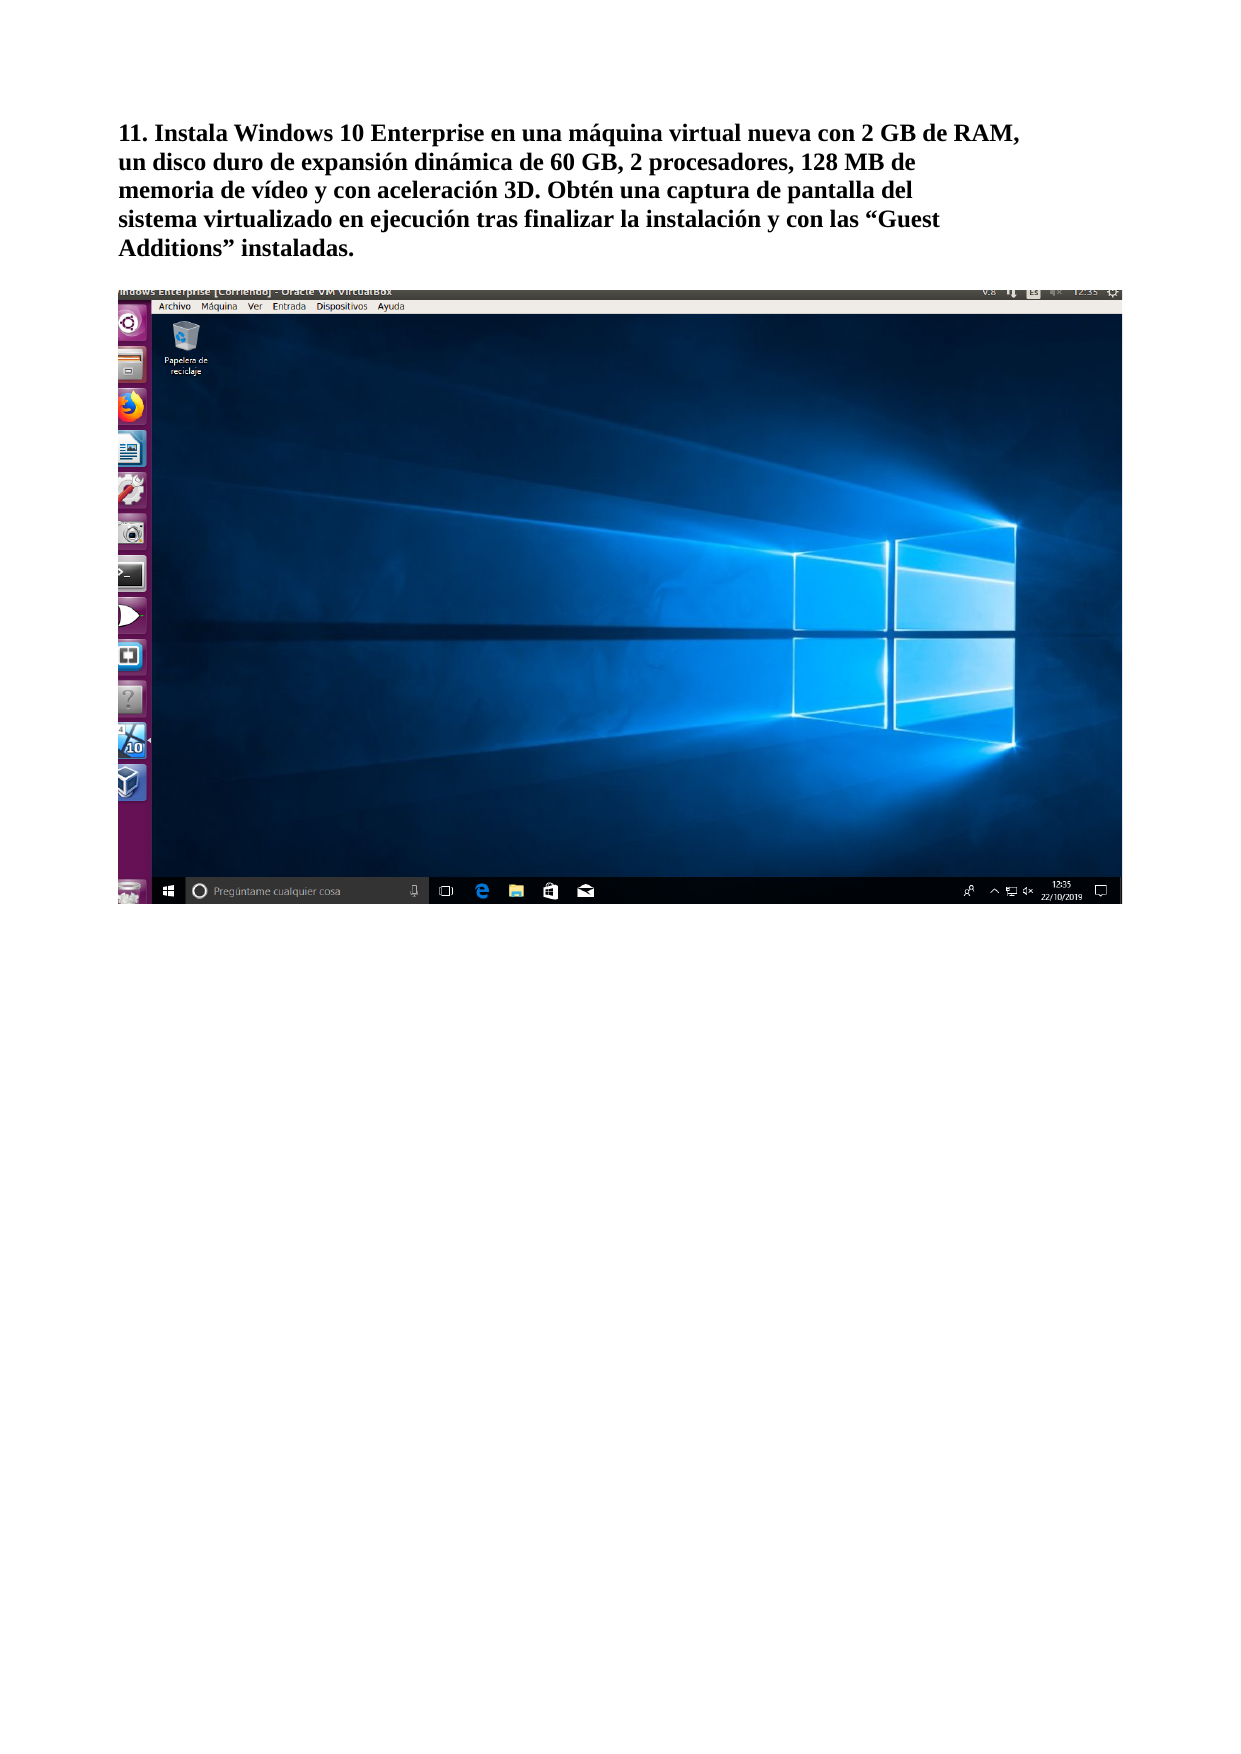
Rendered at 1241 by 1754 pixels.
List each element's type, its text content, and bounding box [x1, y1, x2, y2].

picture [118, 290, 1123, 904]
text memoria de vídeo y con aceleración 3D. Obtén una captura de pantalla del [118, 176, 1122, 204]
text 11. Instala Windows 10 Enterprise en una máquina virtual nueva con 2 GB de RAM, [118, 118, 1122, 147]
text Additions” instaladas. [118, 233, 1122, 262]
text sistema virtualizado en ejecución tras finalizar la instalación y con las “Guest [118, 204, 1122, 233]
text un disco duro de expansión dinámica de 60 GB, 2 procesadores, 128 MB de [118, 147, 1122, 176]
